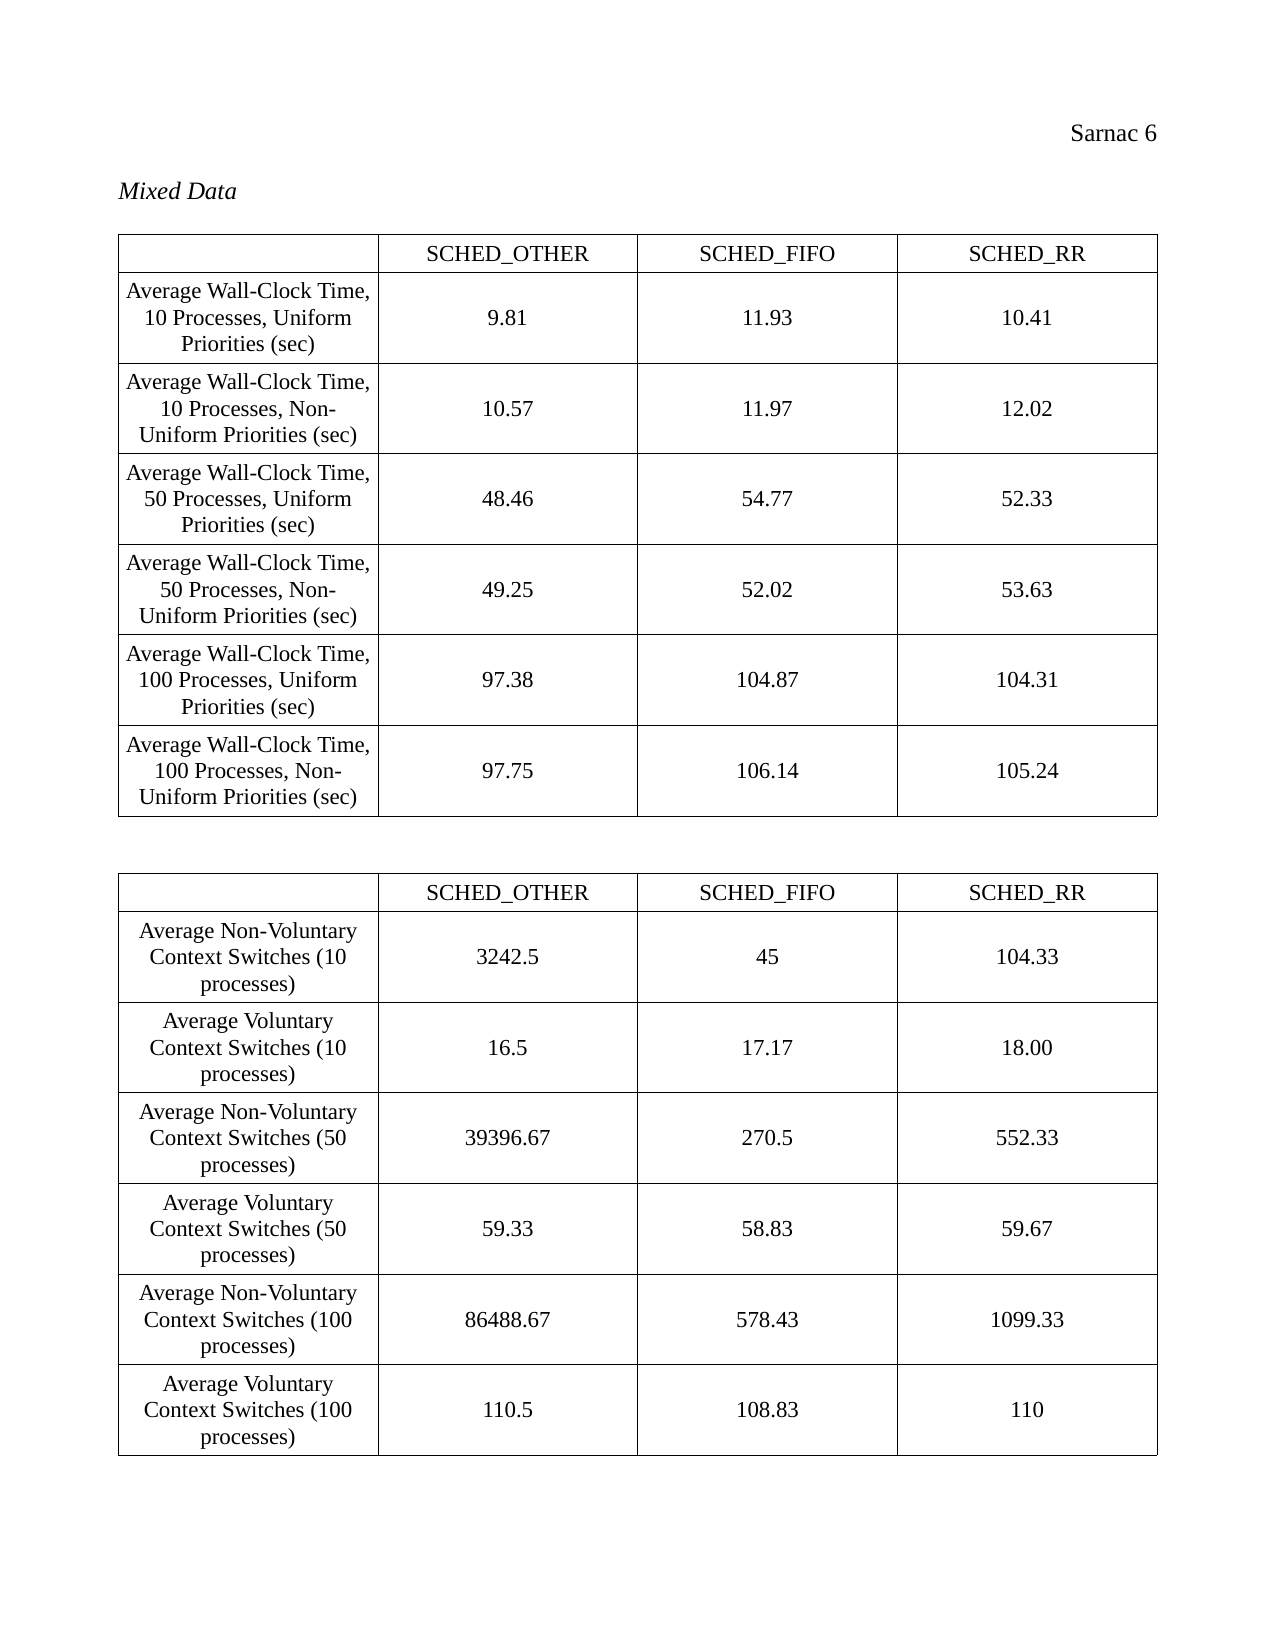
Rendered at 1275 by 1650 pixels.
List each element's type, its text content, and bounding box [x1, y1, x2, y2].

table_cell 108.83 [638, 1365, 897, 1455]
table_cell 3242.5 [379, 912, 637, 1002]
table_cell 11.97 [638, 364, 897, 453]
table_cell 97.75 [379, 726, 637, 816]
table_cell 110 [898, 1365, 1157, 1455]
table_cell 9.81 [379, 273, 637, 362]
table_cell 10.57 [379, 364, 637, 453]
table_header SCHED_FIFO [638, 235, 897, 272]
table_cell Average Wall-Clock Time, 100 Processes, Uniform Priorities (sec) [119, 635, 378, 725]
table_cell 11.93 [638, 273, 897, 362]
table_cell 104.31 [898, 635, 1157, 725]
table_cell 52.02 [638, 545, 897, 634]
table_cell 59.33 [379, 1184, 637, 1273]
table_header [119, 235, 378, 272]
table_cell Average Non-Voluntary Context Switches (100 processes) [119, 1275, 378, 1364]
table_header SCHED_RR [898, 235, 1157, 272]
table_cell 18.00 [898, 1003, 1157, 1092]
table_cell 39396.67 [379, 1093, 637, 1183]
table_cell 52.33 [898, 454, 1157, 544]
table_cell 53.63 [898, 545, 1157, 634]
text Mixed Data [118, 176, 1157, 205]
table_cell 86488.67 [379, 1275, 637, 1364]
table_cell Average Wall-Clock Time, 10 Processes, Non-Uniform Priorities (sec) [119, 364, 378, 453]
table_cell 45 [638, 912, 897, 1002]
table_header SCHED_OTHER [379, 874, 637, 911]
table_cell Average Wall-Clock Time, 10 Processes, Uniform Priorities (sec) [119, 273, 378, 362]
table_cell 97.38 [379, 635, 637, 725]
table_cell Average Non-Voluntary Context Switches (50 processes) [119, 1093, 378, 1183]
table_header SCHED_OTHER [379, 235, 637, 272]
table_cell 59.67 [898, 1184, 1157, 1273]
table_cell 105.24 [898, 726, 1157, 816]
table_cell Average Voluntary Context Switches (50 processes) [119, 1184, 378, 1273]
table_cell 106.14 [638, 726, 897, 816]
table_header [119, 874, 378, 911]
table_cell 58.83 [638, 1184, 897, 1273]
table_cell 48.46 [379, 454, 637, 544]
table_cell 12.02 [898, 364, 1157, 453]
table_cell 1099.33 [898, 1275, 1157, 1364]
table_cell Average Wall-Clock Time, 100 Processes, Non-Uniform Priorities (sec) [119, 726, 378, 816]
table_cell 49.25 [379, 545, 637, 634]
table_cell 270.5 [638, 1093, 897, 1183]
table_cell 104.87 [638, 635, 897, 725]
table_header SCHED_FIFO [638, 874, 897, 911]
table_cell Average Wall-Clock Time, 50 Processes, Non-Uniform Priorities (sec) [119, 545, 378, 634]
table_cell 552.33 [898, 1093, 1157, 1183]
table_cell 10.41 [898, 273, 1157, 362]
table_cell 16.5 [379, 1003, 637, 1092]
table_cell 17.17 [638, 1003, 897, 1092]
table_cell 104.33 [898, 912, 1157, 1002]
table_cell 54.77 [638, 454, 897, 544]
table_cell Average Voluntary Context Switches (100 processes) [119, 1365, 378, 1455]
table_cell 110.5 [379, 1365, 637, 1455]
table_cell Average Wall-Clock Time, 50 Processes, Uniform Priorities (sec) [119, 454, 378, 544]
table_cell Average Voluntary Context Switches (10 processes) [119, 1003, 378, 1092]
table_cell Average Non-Voluntary Context Switches (10 processes) [119, 912, 378, 1002]
table_cell 578.43 [638, 1275, 897, 1364]
table_header SCHED_RR [898, 874, 1157, 911]
